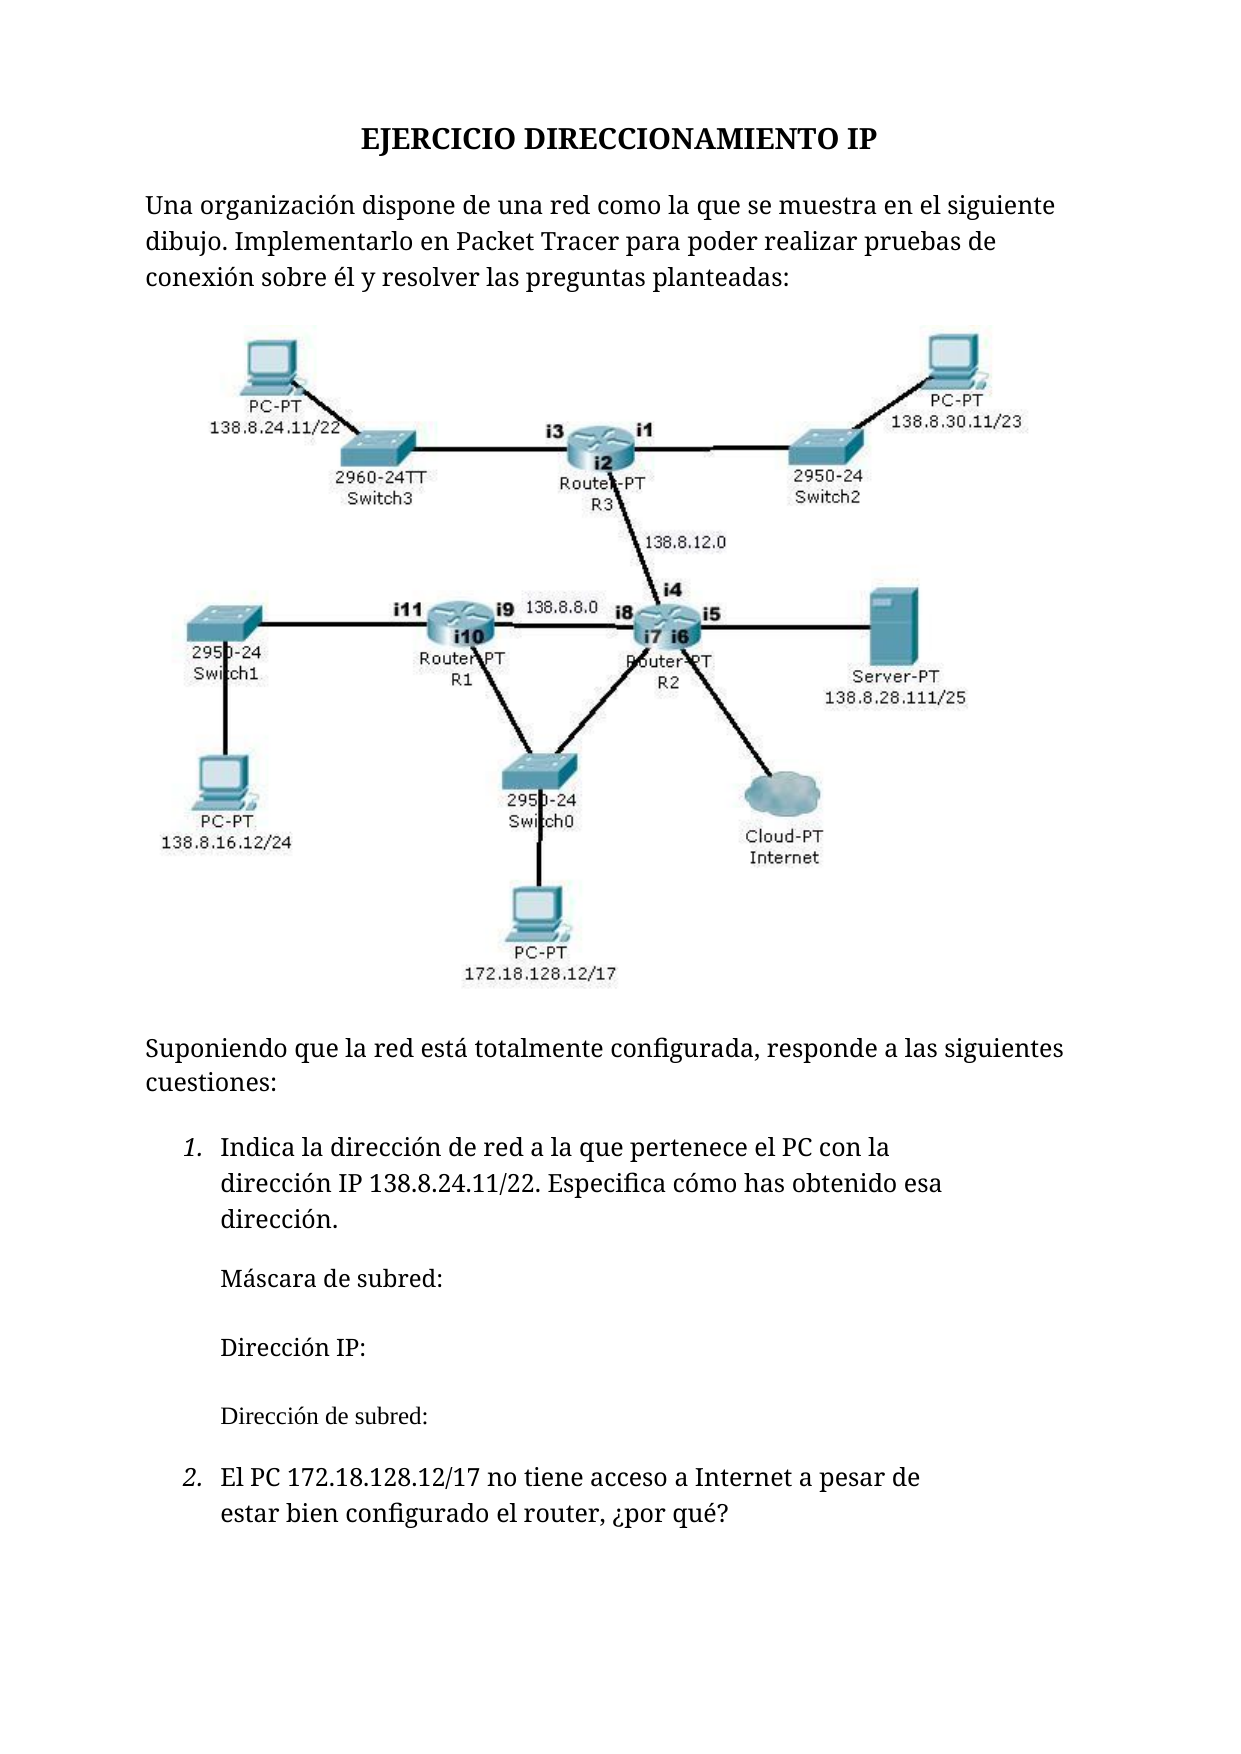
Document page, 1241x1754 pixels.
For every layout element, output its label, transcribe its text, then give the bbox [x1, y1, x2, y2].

text Suponiendo que la red está totalmente configurada, responde a las siguientes cuestiones: [145, 1030, 1122, 1098]
text EJERCICIO DIRECCIONAMIENTO IP [118, 118, 1120, 158]
text Dirección de subred: [220, 1401, 1122, 1430]
text Máscara de subred: Dirección IP: [220, 1262, 468, 1364]
picture [148, 325, 1033, 998]
list Indica la dirección de red a la que pertenece el PC con la dirección IP 138.8.24.11/22. Especifica cómo has obtenido esa dirección. [183, 1129, 953, 1236]
list El PC 172.18.128.12/17 no tiene acceso a Internet a pesar de estar bien configurado el router, ¿por qué? [183, 1459, 974, 1530]
text Una organización dispone de una red como la que se muestra en el siguiente dibujo. Implementarlo en Packet Tracer para poder realizar pruebas de conexión sobre él y resolver las preguntas planteadas: [145, 188, 1093, 294]
